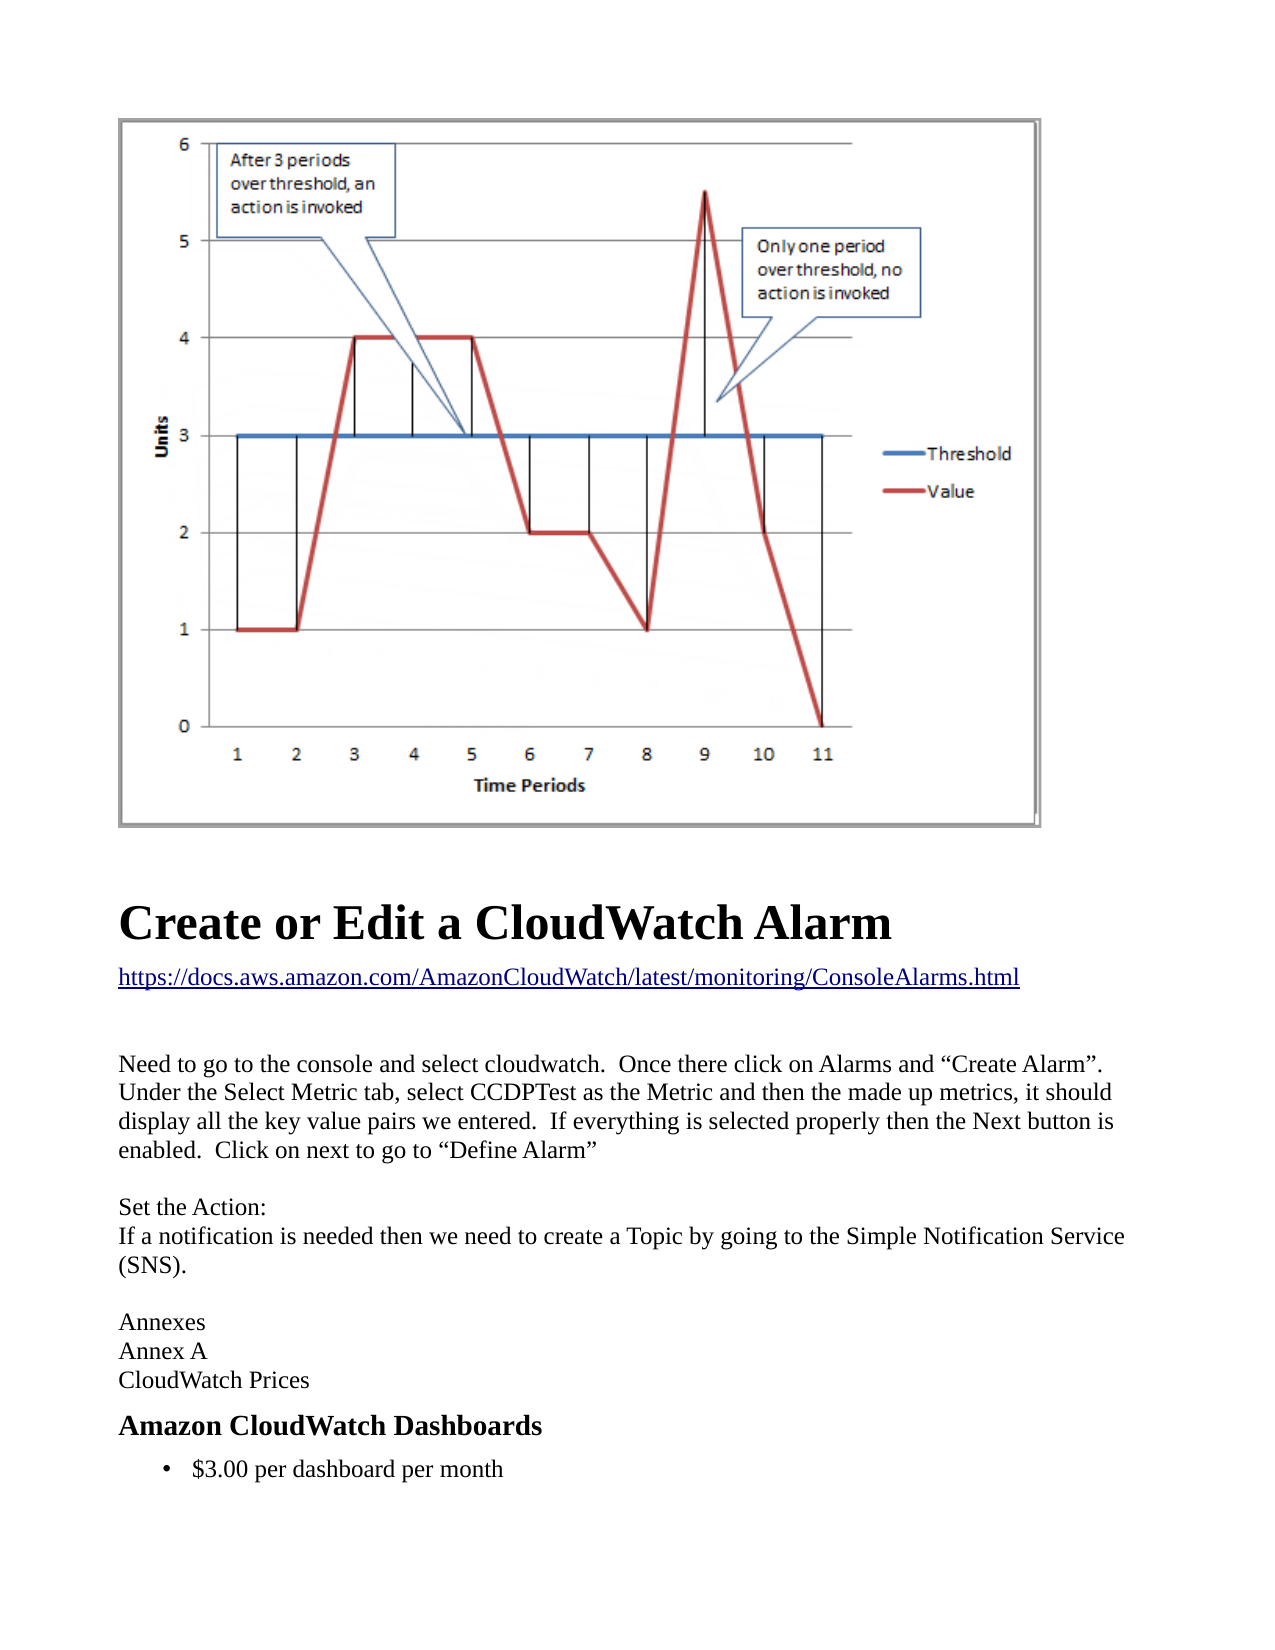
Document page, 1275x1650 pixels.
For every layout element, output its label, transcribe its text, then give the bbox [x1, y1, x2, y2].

text Need to go to the console and select cloudwatch. Once there click on Alarms and “Create Alarm”. Under the Select Metric tab, select CCDPTest as the Metric and then the made up metrics, it should display all the key value pairs we entered. If everything is selected properly then the Next button is enabled. Click on next to go to “Define Alarm” [118, 1049, 1157, 1164]
picture [118, 118, 1042, 828]
list $3.00 per dashboard per month [162, 1454, 1157, 1483]
text Annexes [118, 1307, 1157, 1336]
subtitle Create or Edit a CloudWatch Alarm [118, 892, 1157, 950]
text If a notification is needed then we need to create a Topic by going to the Simple Notification Service (SNS). [118, 1221, 1157, 1279]
text Annex A [118, 1336, 1157, 1365]
text CloudWatch Prices [118, 1365, 1157, 1394]
subtitle Amazon CloudWatch Dashboards [118, 1408, 1157, 1442]
text https://docs.aws.amazon.com/AmazonCloudWatch/latest/monitoring/ConsoleAlarms.html [118, 962, 1157, 991]
text Set the Action: [118, 1192, 1157, 1221]
